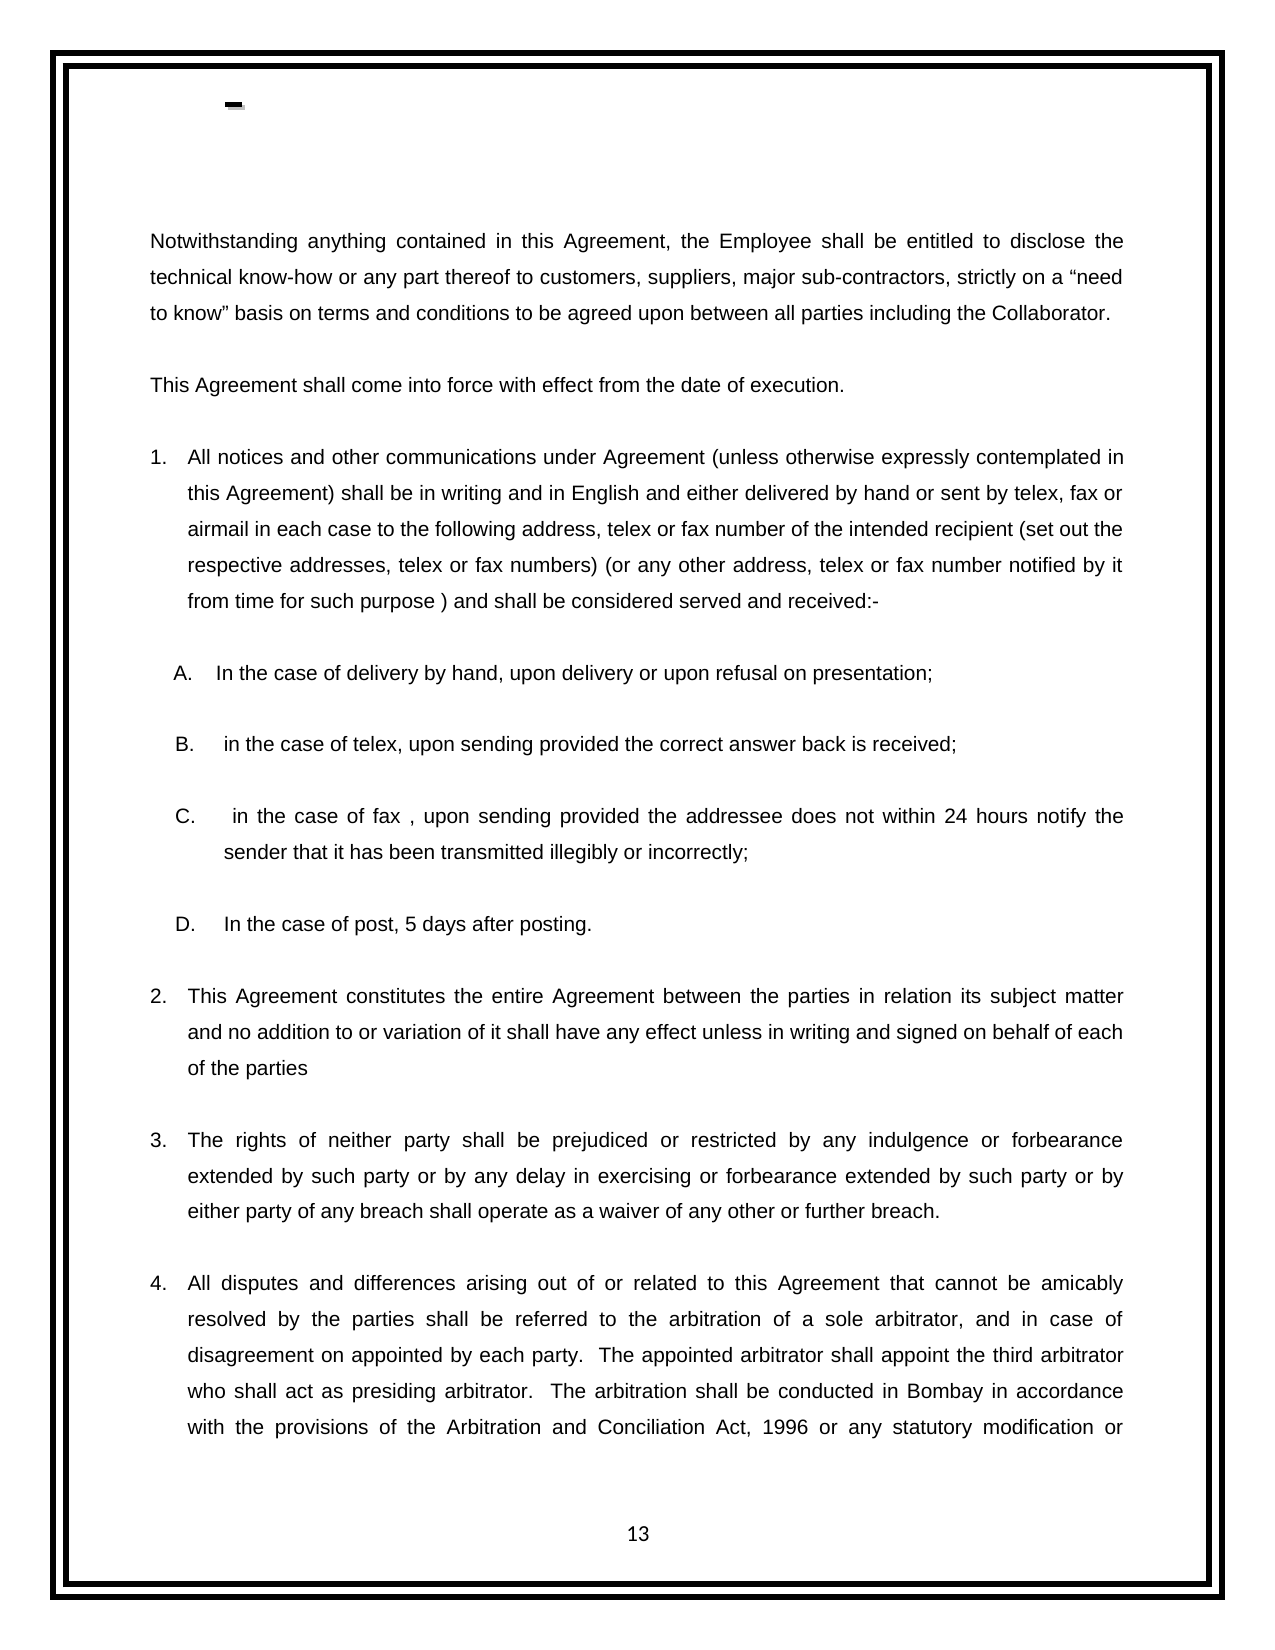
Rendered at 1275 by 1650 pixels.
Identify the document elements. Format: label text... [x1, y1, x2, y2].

list In the case of post, 5 days after posting. [175, 912, 1125, 936]
text Notwithstanding anything contained in this Agreement, the Employee shall be entitled to disclose the technical know-how or any part thereof to customers, suppliers, major sub-contractors, strictly on a “need to know” basis on terms and conditions to be agreed upon between all parties including the Collaborator. [150, 229, 1125, 325]
list All disputes and differences arising out of or related to this Agreement that cannot be amicably resolved by the parties shall be referred to the arbitration of a sole arbitrator, and in case of disagreement on appointed by each party. The appointed arbitrator shall appoint the third arbitrator who shall act as presiding arbitrator. The arbitration shall be conducted in Bombay in accordance with the provisions of the Arbitration and Conciliation Act, 1996 or any statutory modification or [150, 1271, 1125, 1439]
text A. In the case of delivery by hand, upon delivery or upon refusal on presentation; [150, 660, 1125, 684]
list in the case of fax , upon sending provided the addressee does not within 24 hours notify the sender that it has been transmitted illegibly or incorrectly; [175, 804, 1125, 864]
list The rights of neither party shall be prejudiced or restricted by any indulgence or forbearance extended by such party or by any delay in exercising or forbearance extended by such party or by either party of any breach shall operate as a waiver of any other or further breach. [150, 1127, 1125, 1223]
list This Agreement constitutes the entire Agreement between the parties in relation its subject matter and no addition to or variation of it shall have any effect unless in writing and signed on behalf of each of the parties [150, 984, 1125, 1079]
list All notices and other communications under Agreement (unless otherwise expressly contemplated in this Agreement) shall be in writing and in English and either delivered by hand or sent by telex, fax or airmail in each case to the following address, telex or fax number of the intended recipient (set out the respective addresses, telex or fax numbers) (or any other address, telex or fax number notified by it from time for such purpose ) and shall be considered served and received:- [150, 445, 1125, 612]
text This Agreement shall come into force with effect from the date of execution. [150, 373, 1125, 397]
list in the case of telex, upon sending provided the correct answer back is received; [175, 732, 1125, 756]
